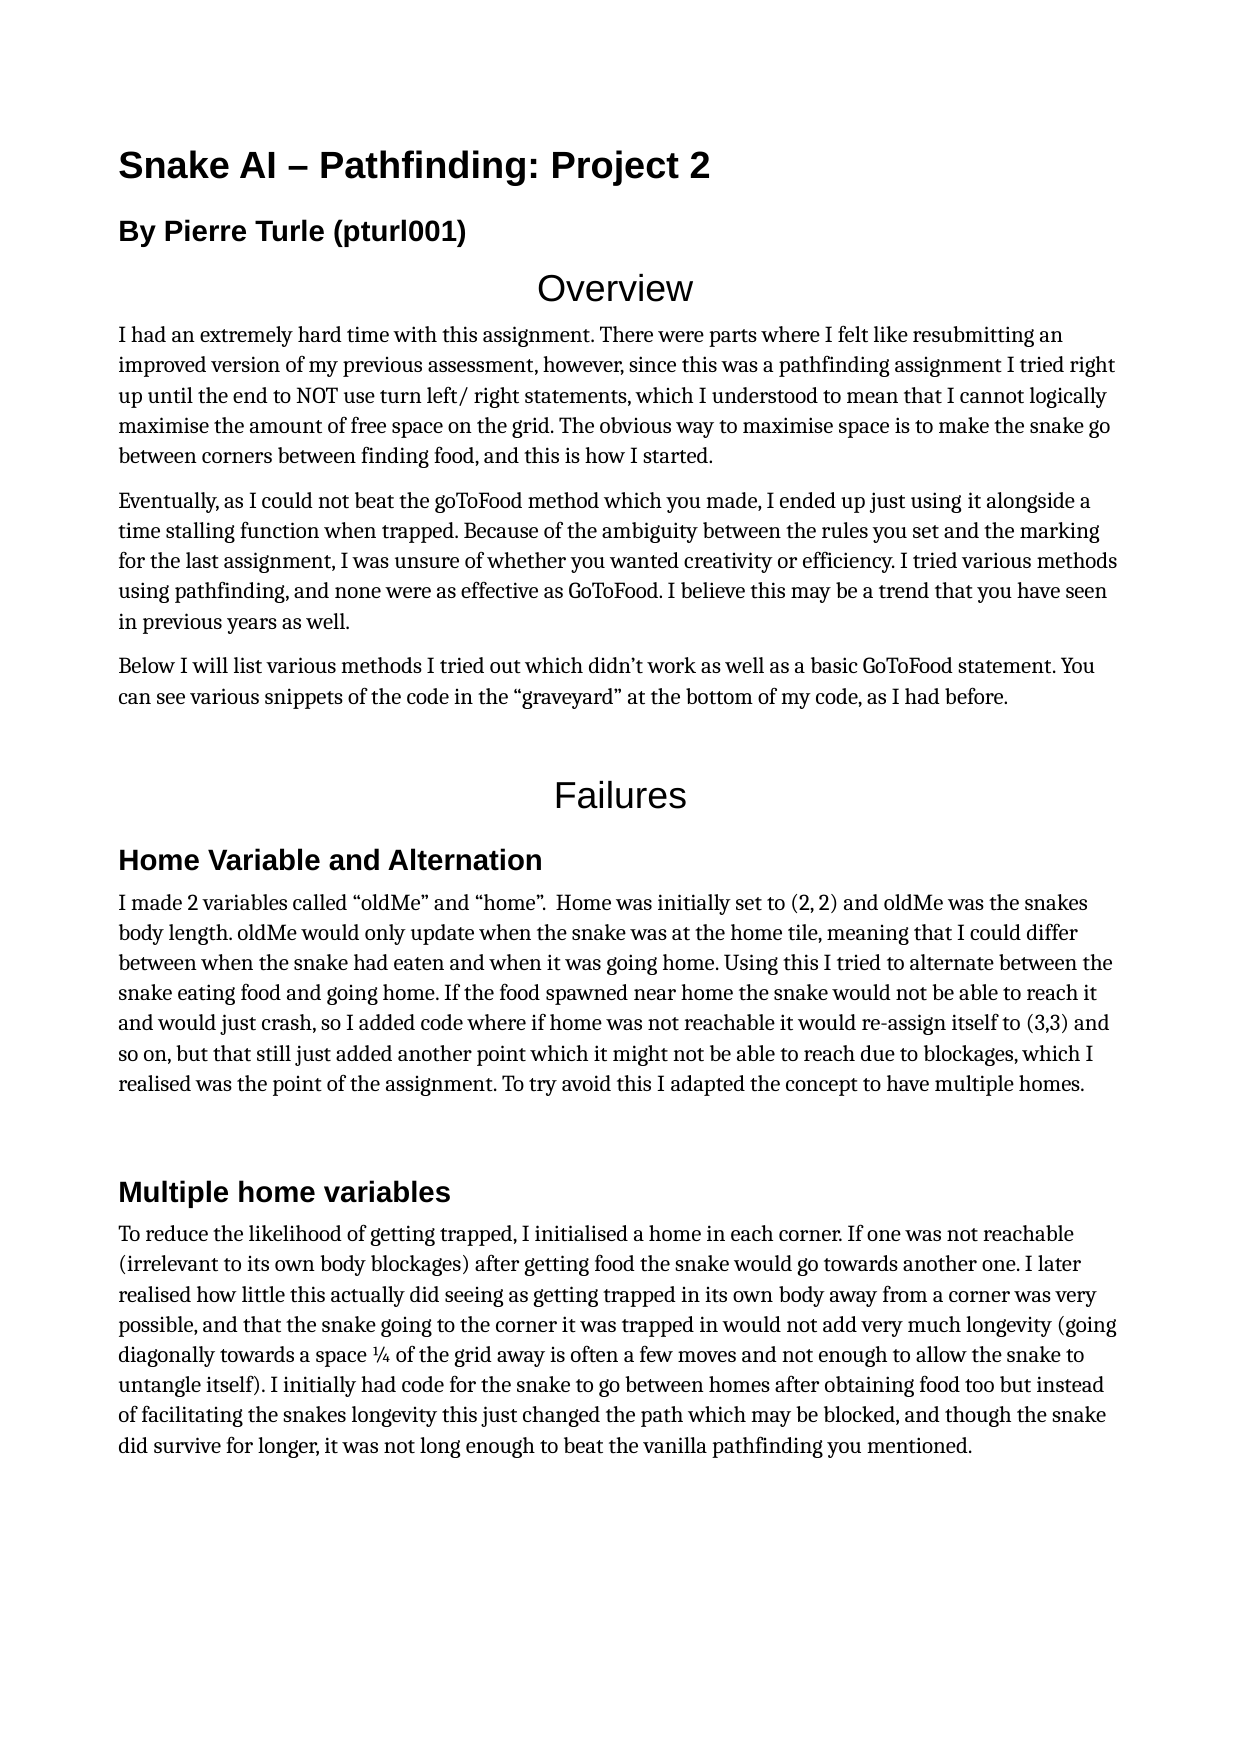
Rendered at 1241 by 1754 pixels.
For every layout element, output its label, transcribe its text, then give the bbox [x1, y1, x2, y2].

subtitle Multiple home variables [118, 1175, 1122, 1208]
text I made 2 variables called “oldMe” and “home”. Home was initially set to (2, 2) and oldMe was the snakes body length. oldMe would only update when the snake was at the home tile, meaning that I could differ between when the snake had eaten and when it was going home. Using this I tried to alternate between the snake eating food and going home. If the food spawned near home the snake would not be able to reach it and would just crash, so I added code where if home was not reachable it would re-assign itself to (3,3) and so on, but that still just added another point which it might not be able to reach due to blockages, which I realised was the point of the assignment. To try avoid this I adapted the concept to have multiple homes. [118, 889, 1122, 1097]
subtitle Home Variable and Alternation [118, 843, 1122, 877]
text I had an extremely hard time with this assignment. There were parts where I felt like resubmitting an improved version of my previous assessment, however, since this was a pathfinding assignment I tried right up until the end to NOT use turn left/ right statements, which I understood to mean that I cannot logically maximise the amount of free space on the grid. The obvious way to maximise space is to make the snake go between corners between finding food, and this is how I started. [118, 322, 1122, 469]
subtitle Failures [118, 773, 1122, 816]
subtitle Snake AI – Pathfinding: Project 2 [118, 143, 1122, 187]
subtitle By Pierre Turle (pturl001) [118, 214, 1122, 248]
text Below I will list various methods I tried out which didn’t work as well as a basic GoToFood statement. You can see various snippets of the code in the “graveyard” at the bottom of my code, as I had before. [118, 653, 1122, 710]
text To reduce the likelihood of getting trapped, I initialised a home in each corner. If one was not reachable (irrelevant to its own body blockages) after getting food the snake would go towards another one. I later realised how little this actually did seeing as getting trapped in its own­ body away from a corner was very possible, and that the snake going to the corner it was trapped in would not add very much longevity (going diagonally towards a space ¼ of the grid away is often a few moves and not enough to allow the snake to untangle itself). I initially had code for the snake to go between homes after obtaining food too but instead of facilitating the snakes longevity this just changed the path which may be blocked, and though the snake did survive for longer, it was not long enough to beat the vanilla pathfinding you mentioned. [118, 1221, 1122, 1459]
subtitle Overview [118, 266, 1122, 309]
text Eventually, as I could not beat the goToFood method which you made, I ended up just using it alongside a time stalling function when trapped. Because of the ambiguity between the rules you set and the marking for the last assignment, I was unsure of whether you wanted creativity or efficiency. I tried various methods using pathfinding, and none were as effective as GoToFood. I believe this may be a trend that you have seen in previous years as well. [118, 488, 1122, 635]
